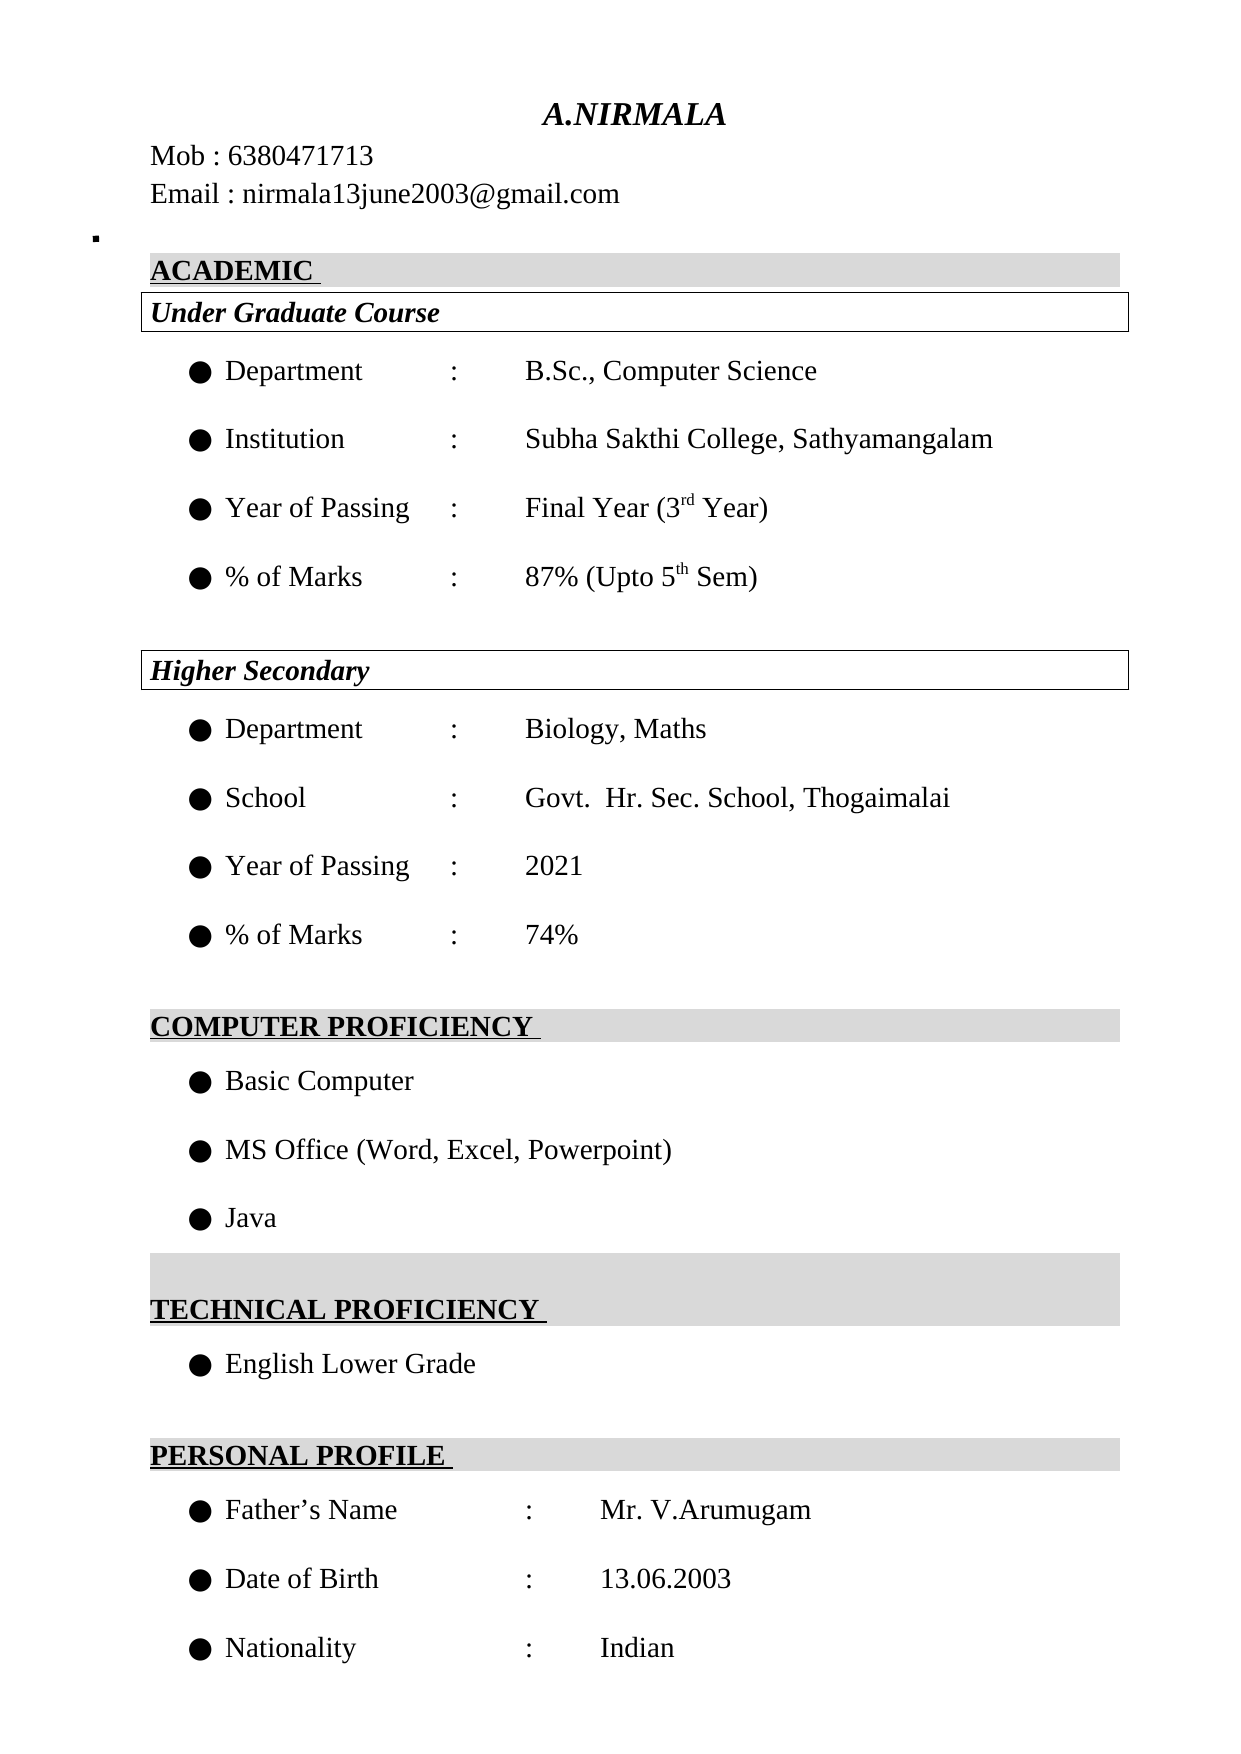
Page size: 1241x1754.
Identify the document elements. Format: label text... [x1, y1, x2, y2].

list Nationality : Indian [187, 1614, 1120, 1674]
list Institution : Subha Sakthi College, Sathyamangalam [187, 406, 1120, 465]
text Higher Secondary [142, 651, 1128, 689]
list Year of Passing : Final Year (3rd Year) [187, 474, 1120, 534]
text Under Graduate Course [142, 293, 1128, 331]
text COMPUTER PROFICIENCY [150, 1009, 1120, 1042]
text A.NIRMALA [150, 94, 1120, 132]
list School : Govt. Hr. Sec. School, Thogaimalai [187, 764, 1120, 824]
list Department : B.Sc., Computer Science [187, 337, 1120, 397]
text PERSONAL PROFILE [150, 1438, 1120, 1471]
list Basic Computer [187, 1047, 1120, 1107]
list MS Office (Word, Excel, Powerpoint) [187, 1116, 1120, 1176]
text Mob : 6380471713 [150, 138, 1120, 171]
text Email : nirmala13june2003@gmail.com [150, 176, 1120, 210]
list Department : Biology, Maths [187, 695, 1120, 755]
text ACADEMIC [150, 253, 1120, 287]
list Year of Passing : 2021 [187, 833, 1120, 892]
list Father’s Name : Mr. V.Arumugam [187, 1476, 1120, 1536]
text TECHNICAL PROFICIENCY [150, 1253, 1120, 1326]
list Java [187, 1185, 1120, 1244]
list % of Marks : 87% (Upto 5th Sem) [187, 543, 1120, 603]
list % of Marks : 74% [187, 901, 1120, 961]
list Date of Birth : 13.06.2003 [187, 1545, 1120, 1605]
list English Lower Grade [187, 1331, 1120, 1390]
